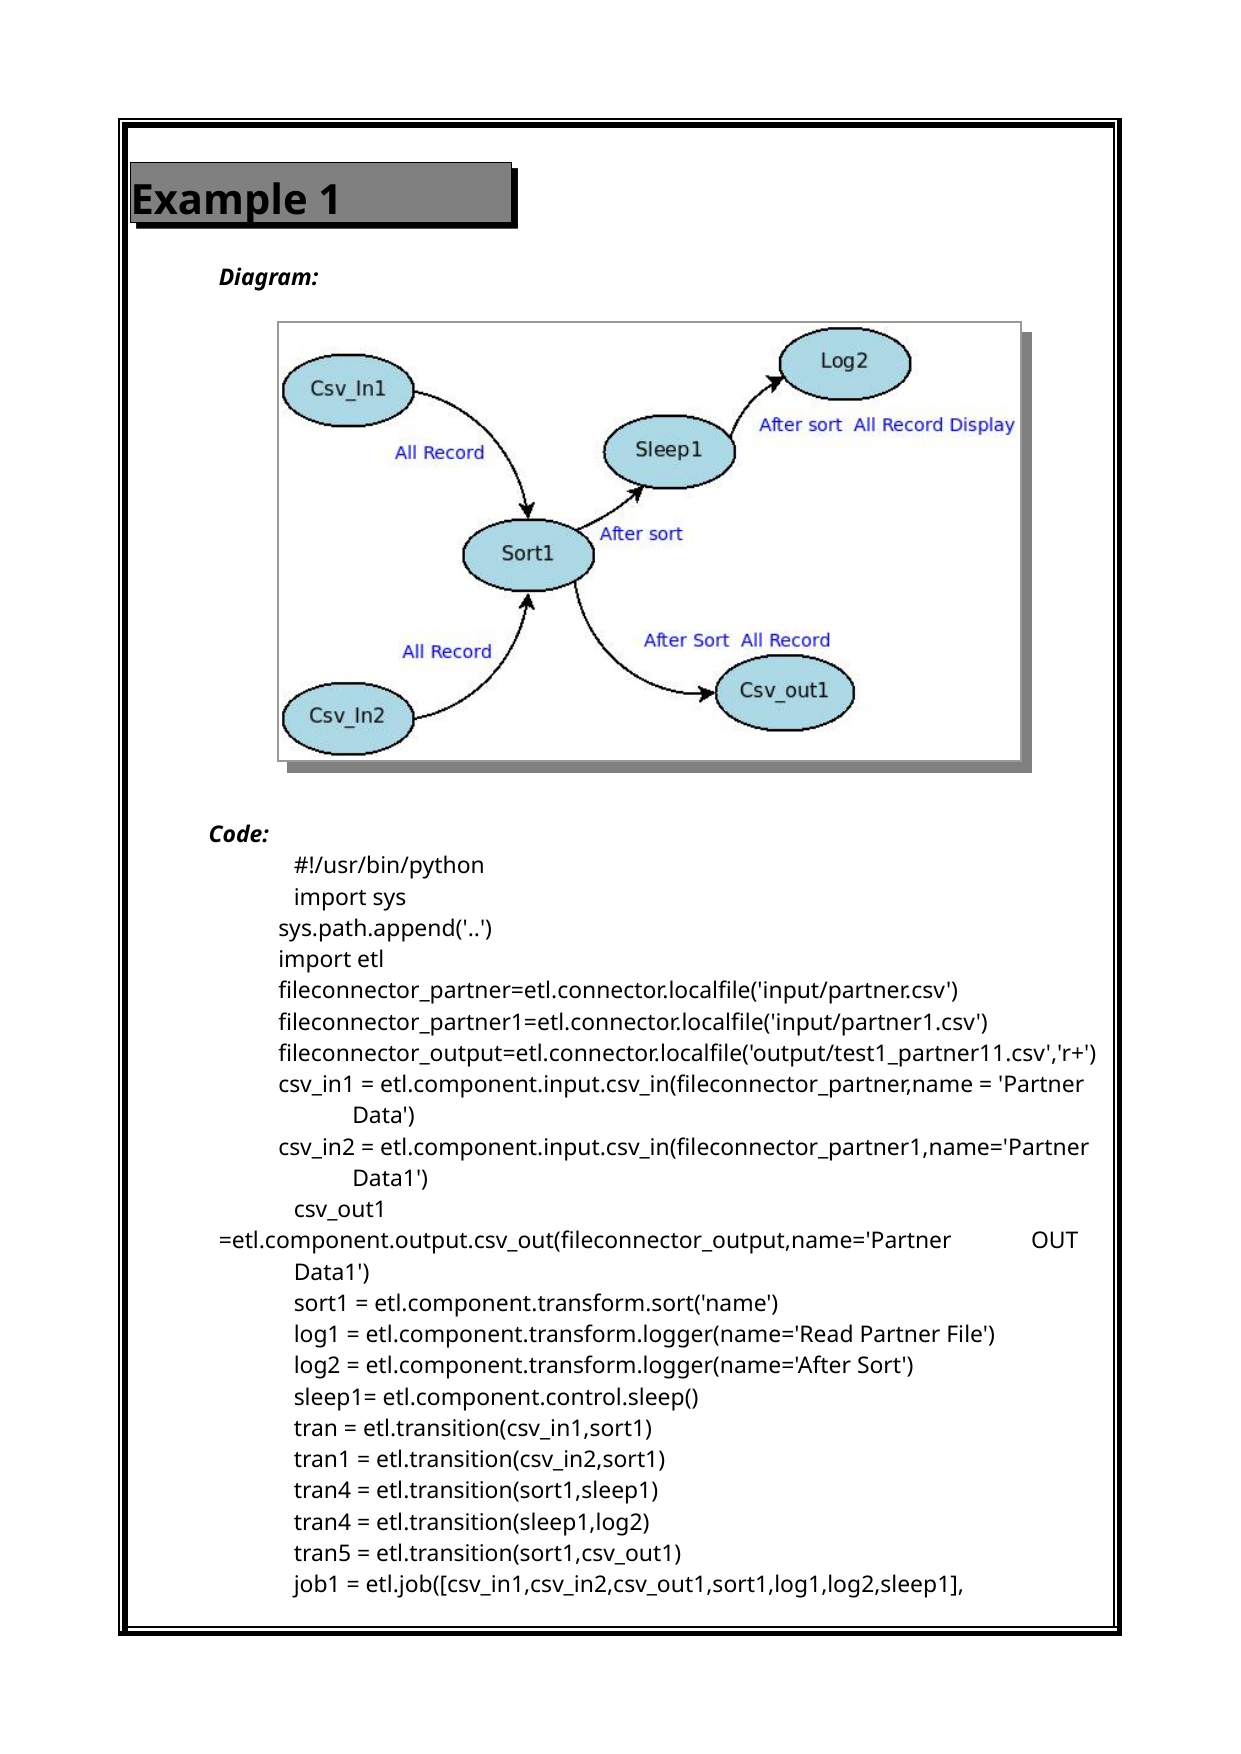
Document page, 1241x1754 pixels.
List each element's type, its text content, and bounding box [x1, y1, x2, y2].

text csv_in1 = etl.component.input.csv_in(fileconnector_partner,name = 'Partner Data') [130, 1068, 1110, 1131]
text fileconnector_output=etl.connector.localfile('output/test1_partner11.csv','r+') [130, 1037, 1110, 1068]
text tran4 = etl.transition(sort1,sleep1) [218, 1474, 1110, 1506]
text sys.path.append('..') [130, 912, 1110, 943]
text fileconnector_partner=etl.connector.localfile('input/partner.csv') [130, 974, 1110, 1006]
text fileconnector_partner1=etl.connector.localfile('input/partner1.csv') [130, 1006, 1110, 1037]
text tran4 = etl.transition(sleep1,log2) [218, 1506, 1110, 1537]
text log1 = etl.component.transform.logger(name='Read Partner File') [218, 1318, 1110, 1349]
text job1 = etl.job([csv_in1,csv_in2,csv_out1,sort1,log1,log2,sleep1], [218, 1568, 1110, 1599]
text tran = etl.transition(csv_in1,sort1) [218, 1412, 1110, 1443]
text log2 = etl.component.transform.logger(name='After Sort') [218, 1349, 1110, 1381]
text sleep1= etl.component.control.sleep() [218, 1381, 1110, 1412]
text import etl [130, 943, 1110, 974]
text Diagram: [218, 261, 1110, 292]
text tran1 = etl.transition(csv_in2,sort1) [218, 1443, 1110, 1474]
text csv_out1 =etl.component.output.csv_out(fileconnector_output,name='Partner OUT Data1') [218, 1193, 1110, 1287]
text sort1 = etl.component.transform.sort('name') [218, 1287, 1110, 1318]
text Code: [202, 818, 1110, 849]
text #!/usr/bin/python [218, 849, 1110, 881]
text Example 1 [518, 170, 1110, 227]
picture [281, 326, 1017, 757]
text csv_in2 = etl.component.input.csv_in(fileconnector_partner1,name='Partner Data1') [130, 1131, 1110, 1193]
text import sys [218, 881, 1110, 912]
text tran5 = etl.transition(sort1,csv_out1) [218, 1537, 1110, 1568]
